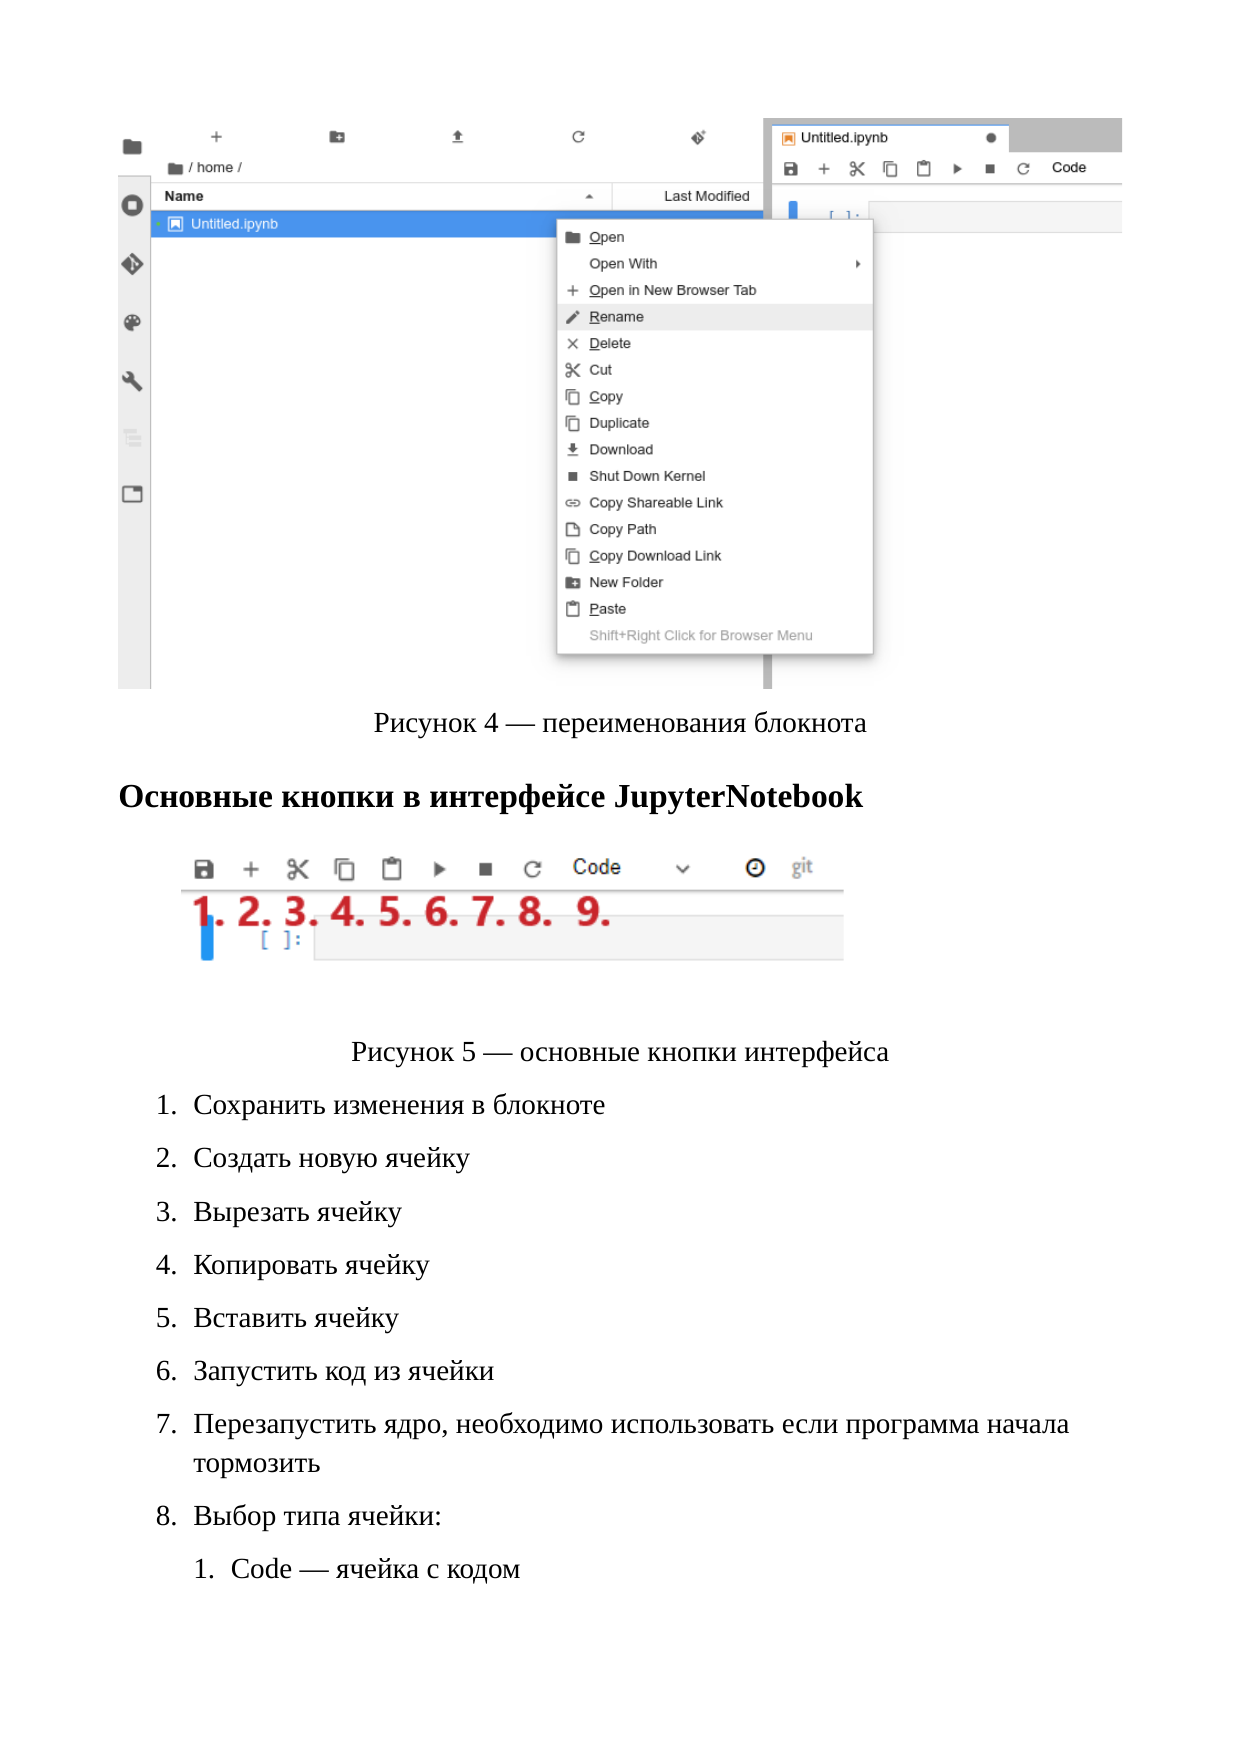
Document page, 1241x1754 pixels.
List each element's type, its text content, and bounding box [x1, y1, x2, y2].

text Рисунок 5 — основные кнопки интерфейса [118, 828, 1122, 1068]
list Code — ячейка с кодом [193, 1551, 1122, 1584]
list Копировать ячейку [156, 1247, 1122, 1280]
picture [181, 846, 844, 1030]
list Перезапустить ядро, необходимо использовать если программа начала тормозить [156, 1406, 1122, 1478]
list Вставить ячейку [156, 1300, 1122, 1333]
text Рисунок 4 — переименования блокнота [118, 689, 1122, 739]
list Создать новую ячейку [156, 1141, 1122, 1174]
subtitle Основные кнопки в интерфейсе JupyterNotebook [118, 777, 1122, 815]
list Выбор типа ячейки: [156, 1498, 1122, 1531]
list Вырезать ячейку [156, 1194, 1122, 1227]
list Запустить код из ячейки [156, 1353, 1122, 1387]
list Сохранить изменения в блокноте [156, 1087, 1122, 1121]
picture [118, 118, 1123, 689]
